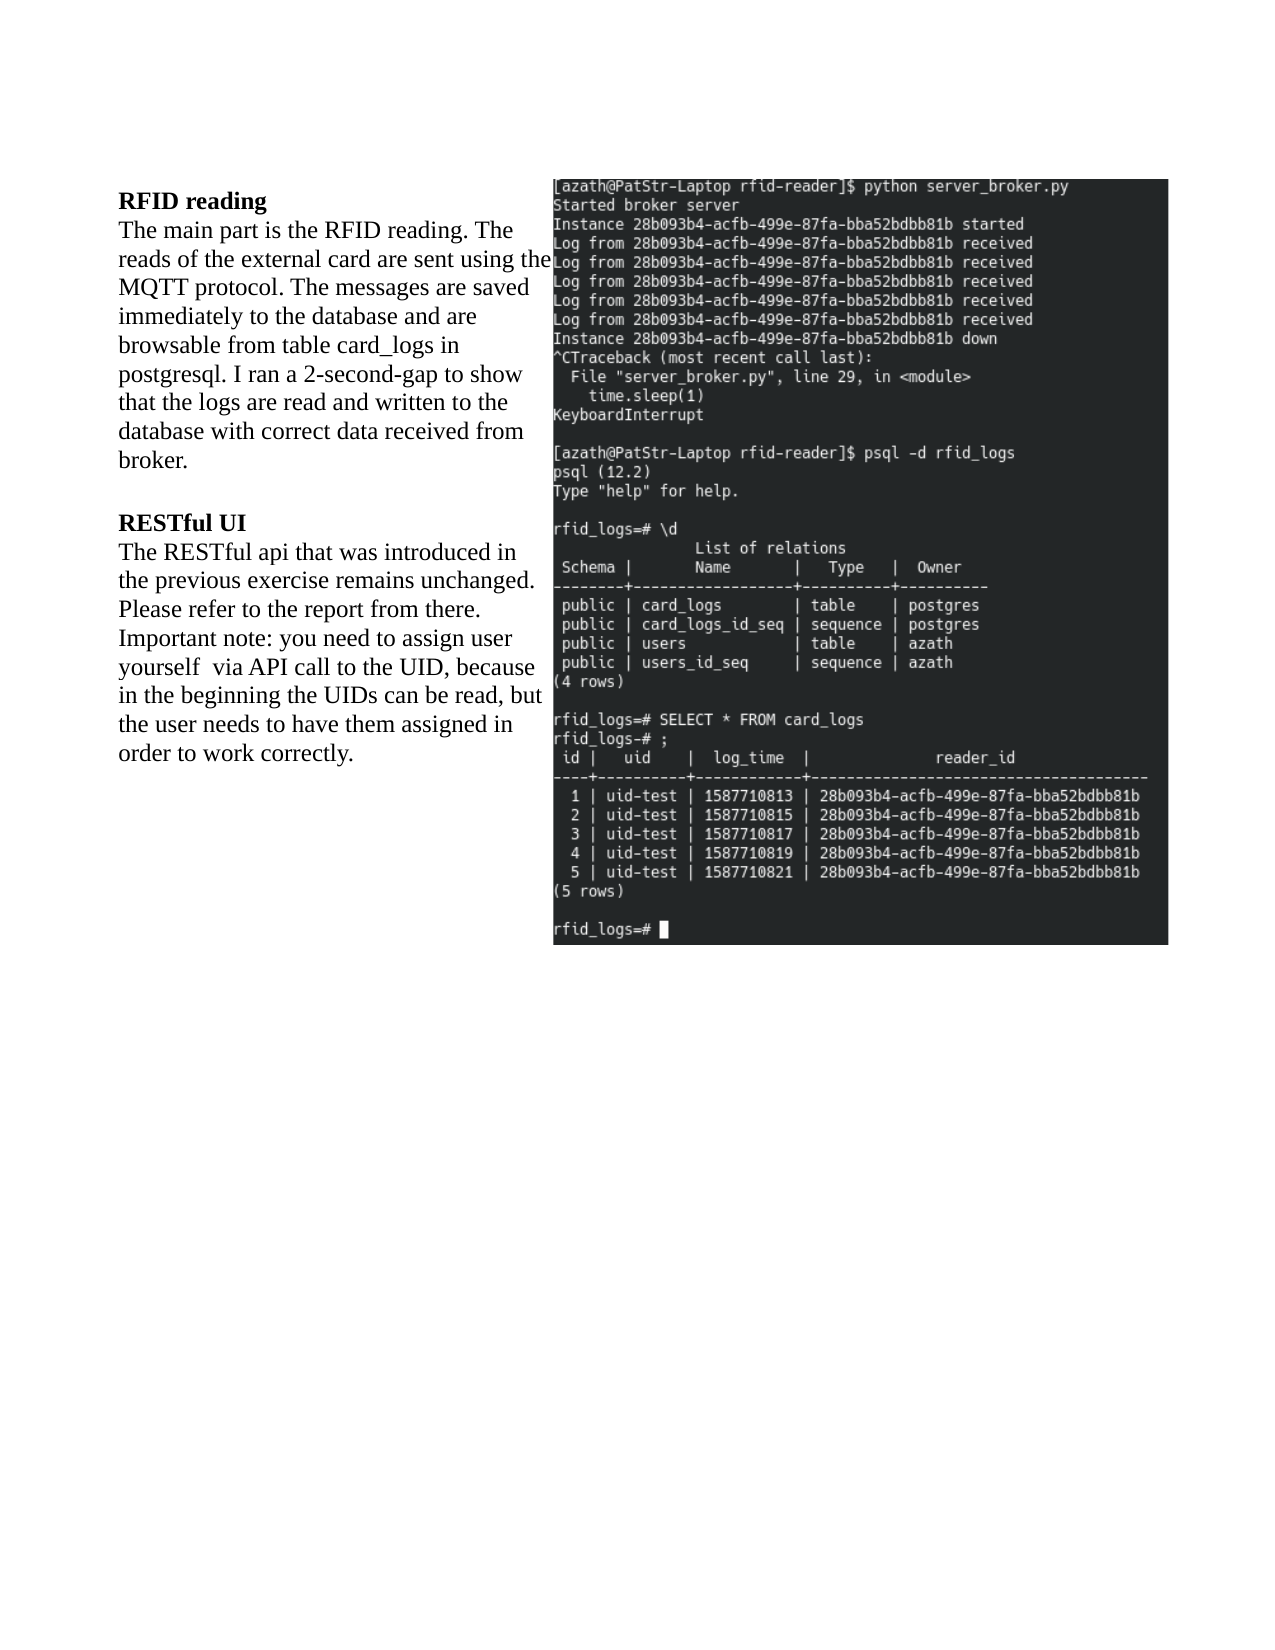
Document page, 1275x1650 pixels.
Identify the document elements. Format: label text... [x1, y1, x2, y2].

text The main part is the RFID reading. The reads of the external card are sent using the MQTT protocol. The messages are saved immediately to the database and are browsable from table card_logs in postgresql. I ran a 2-second-gap to show that the logs are read and written to the database with correct data received from broker. [118, 215, 553, 474]
text The RESTful api that was introduced in the previous exercise remains unchanged. Please refer to the report from there. Important note: you need to assign user yourself via API call to the UID, because in the beginning the UIDs can be read, but the user needs to have them assigned in order to work correctly. [118, 537, 553, 767]
picture [553, 179, 1169, 945]
text RFID reading [118, 186, 553, 215]
text RESTful UI [118, 508, 553, 537]
